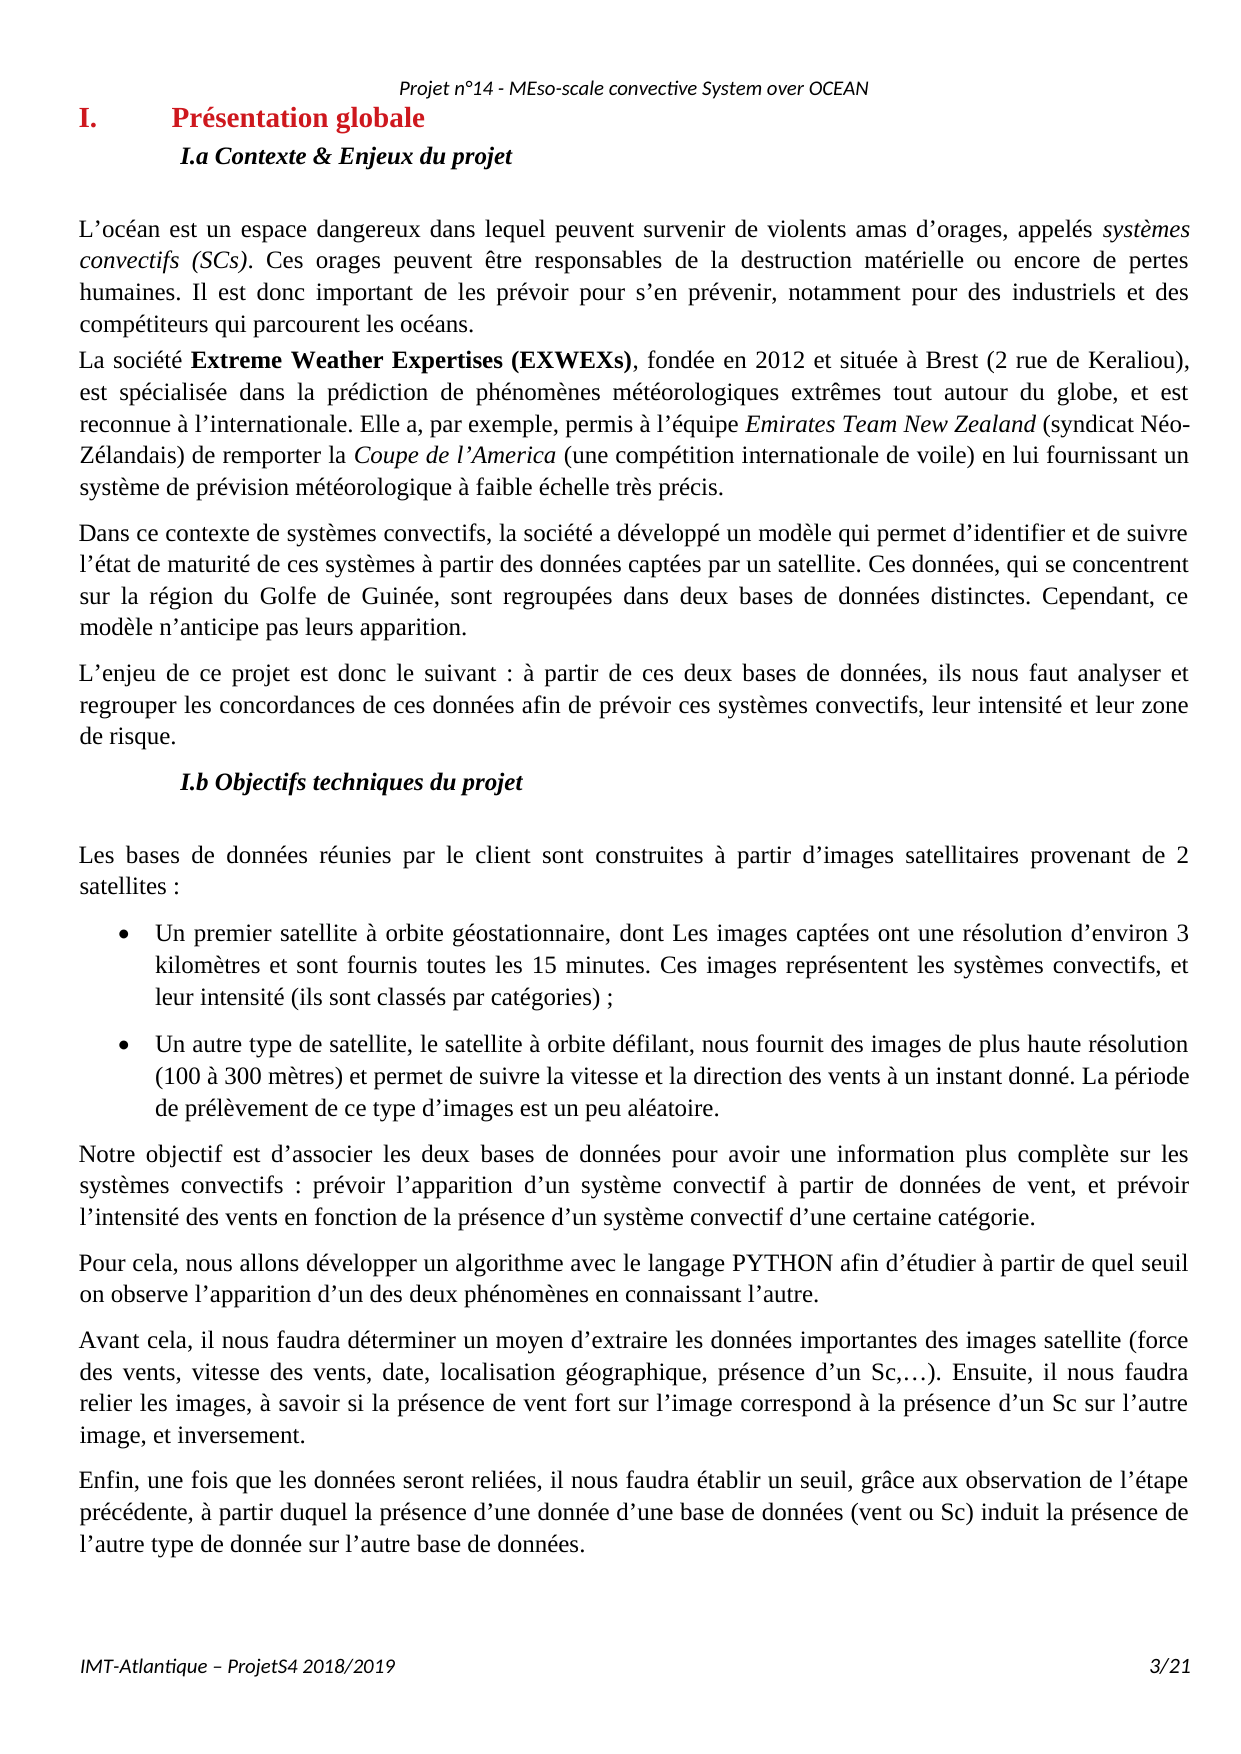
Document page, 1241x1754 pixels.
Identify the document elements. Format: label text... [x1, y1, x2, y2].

subtitle I. Présentation globale [78, 100, 1191, 134]
text L’océan est un espace dangereux dans lequel peuvent survenir de violents amas d’orages, appelés systèmes convectifs (SCs). Ces orages peuvent être responsables de la destruction matérielle ou encore de pertes humaines. Il est donc important de les prévoir pour s’en prévenir, notamment pour des industriels et des compétiteurs qui parcourent les océans. [78, 214, 1190, 337]
text Notre objectif est d’associer les deux bases de données pour avoir une information plus complète sur les systèmes convectifs : prévoir l’apparition d’un système convectif à partir de données de vent, et prévoir l’intensité des vents en fonction de la présence d’un système convectif d’une certaine catégorie. [78, 1139, 1190, 1231]
text Avant cela, il nous faudra déterminer un moyen d’extraire les données importantes des images satellite (force des vents, vitesse des vents, date, localisation géographique, présence d’un Sc,…). Ensuite, il nous faudra relier les images, à savoir si la présence de vent fort sur l’image correspond à la présence d’un Sc sur l’autre image, et inversement. [78, 1325, 1190, 1448]
text Enfin, une fois que les données seront reliées, il nous faudra établir un seuil, grâce aux observation de l’étape précédente, à partir duquel la présence d’une donnée d’une base de données (vent ou Sc) induit la présence de l’autre type de donnée sur l’autre base de données. [78, 1466, 1190, 1557]
text Pour cela, nous allons développer un algorithme avec le langage PYTHON afin d’étudier à partir de quel seuil on observe l’apparition d’un des deux phénomènes en connaissant l’autre. [78, 1248, 1190, 1308]
list Un autre type de satellite, le satellite à orbite défilant, nous fournit des images de plus haute résolution (100 à 300 mètres) et permet de suivre la vitesse et la direction des vents à un instant donné. La période de prélèvement de ce type d’images est un peu aléatoire. [117, 1028, 1190, 1122]
text La société Extreme Weather Expertises (EXWEXs), fondée en 2012 et située à Brest (2 rue de Keraliou), est spécialisée dans la prédiction de phénomènes météorologiques extrêmes tout autour du globe, et est reconnue à l’internationale. Elle a, par exemple, permis à l’équipe Emirates Team New Zealand (syndicat Néo-Zélandais) de remporter la Coupe de l’America (une compétition internationale de voile) en lui fournissant un système de prévision météorologique à faible échelle très précis. [78, 346, 1190, 501]
subtitle I.a Contexte & Enjeux du projet [180, 141, 1191, 170]
text Dans ce contexte de systèmes convectifs, la société a développé un modèle qui permet d’identifier et de suivre l’état de maturité de ces systèmes à partir des données captées par un satellite. Ces données, qui se concentrent sur la région du Golfe de Guinée, sont regroupées dans deux bases de données distinctes. Cependant, ce modèle n’anticipe pas leurs apparition. [78, 518, 1190, 641]
subtitle I.b Objectifs techniques du projet [180, 767, 1191, 796]
text L’enjeu de ce projet est donc le suivant : à partir de ces deux bases de données, ils nous faut analyser et regrouper les concordances de ces données afin de prévoir ces systèmes convectifs, leur intensité et leur zone de risque. [78, 658, 1190, 750]
text Les bases de données réunies par le client sont construites à partir d’images satellitaires provenant de 2 satellites : [78, 840, 1190, 900]
list Un premier satellite à orbite géostationnaire, dont Les images captées ont une résolution d’environ 3 kilomètres et sont fournis toutes les 15 minutes. Ces images représentent les systèmes convectifs, et leur intensité (ils sont classés par catégories) ; [117, 917, 1190, 1011]
